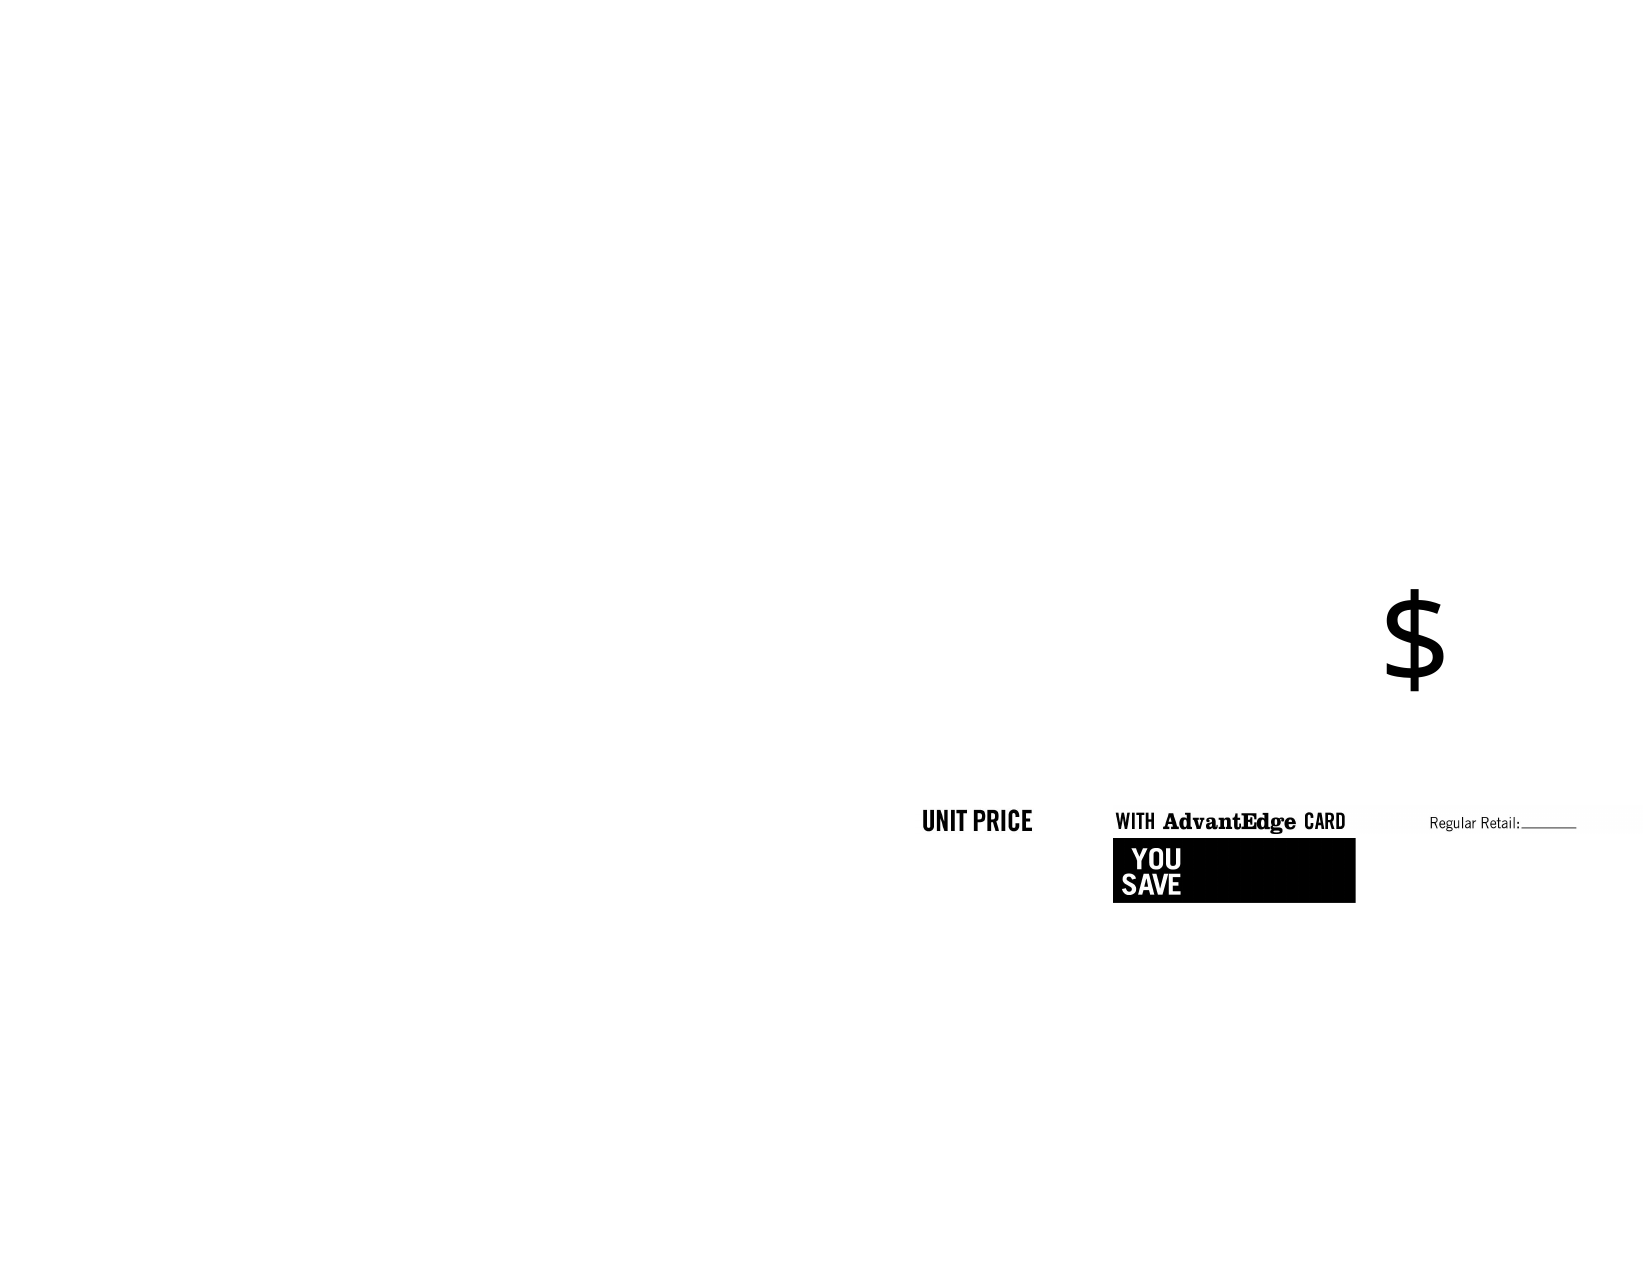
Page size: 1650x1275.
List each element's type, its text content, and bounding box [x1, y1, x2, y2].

text <o.dating> [880, 566, 1082, 597]
text <o.s1> [1113, 838, 1299, 902]
text <o.p2> [1459, 566, 1602, 768]
text <o.wb> [1115, 768, 1650, 807]
picture [1113, 805, 1524, 834]
text <o.rr> [1524, 807, 1650, 834]
picture [1113, 898, 1356, 903]
text <o.description> [881, 516, 1380, 537]
text <o.p1>/ [1082, 566, 1379, 768]
text <o.su> [871, 884, 1078, 923]
text <o.lim> [1113, 907, 1565, 935]
text $ [1379, 551, 1459, 768]
text <o.s2> [1299, 838, 1361, 898]
text <o.title> [881, 478, 1402, 508]
text <o.up> [871, 841, 1078, 884]
picture [914, 808, 1040, 834]
